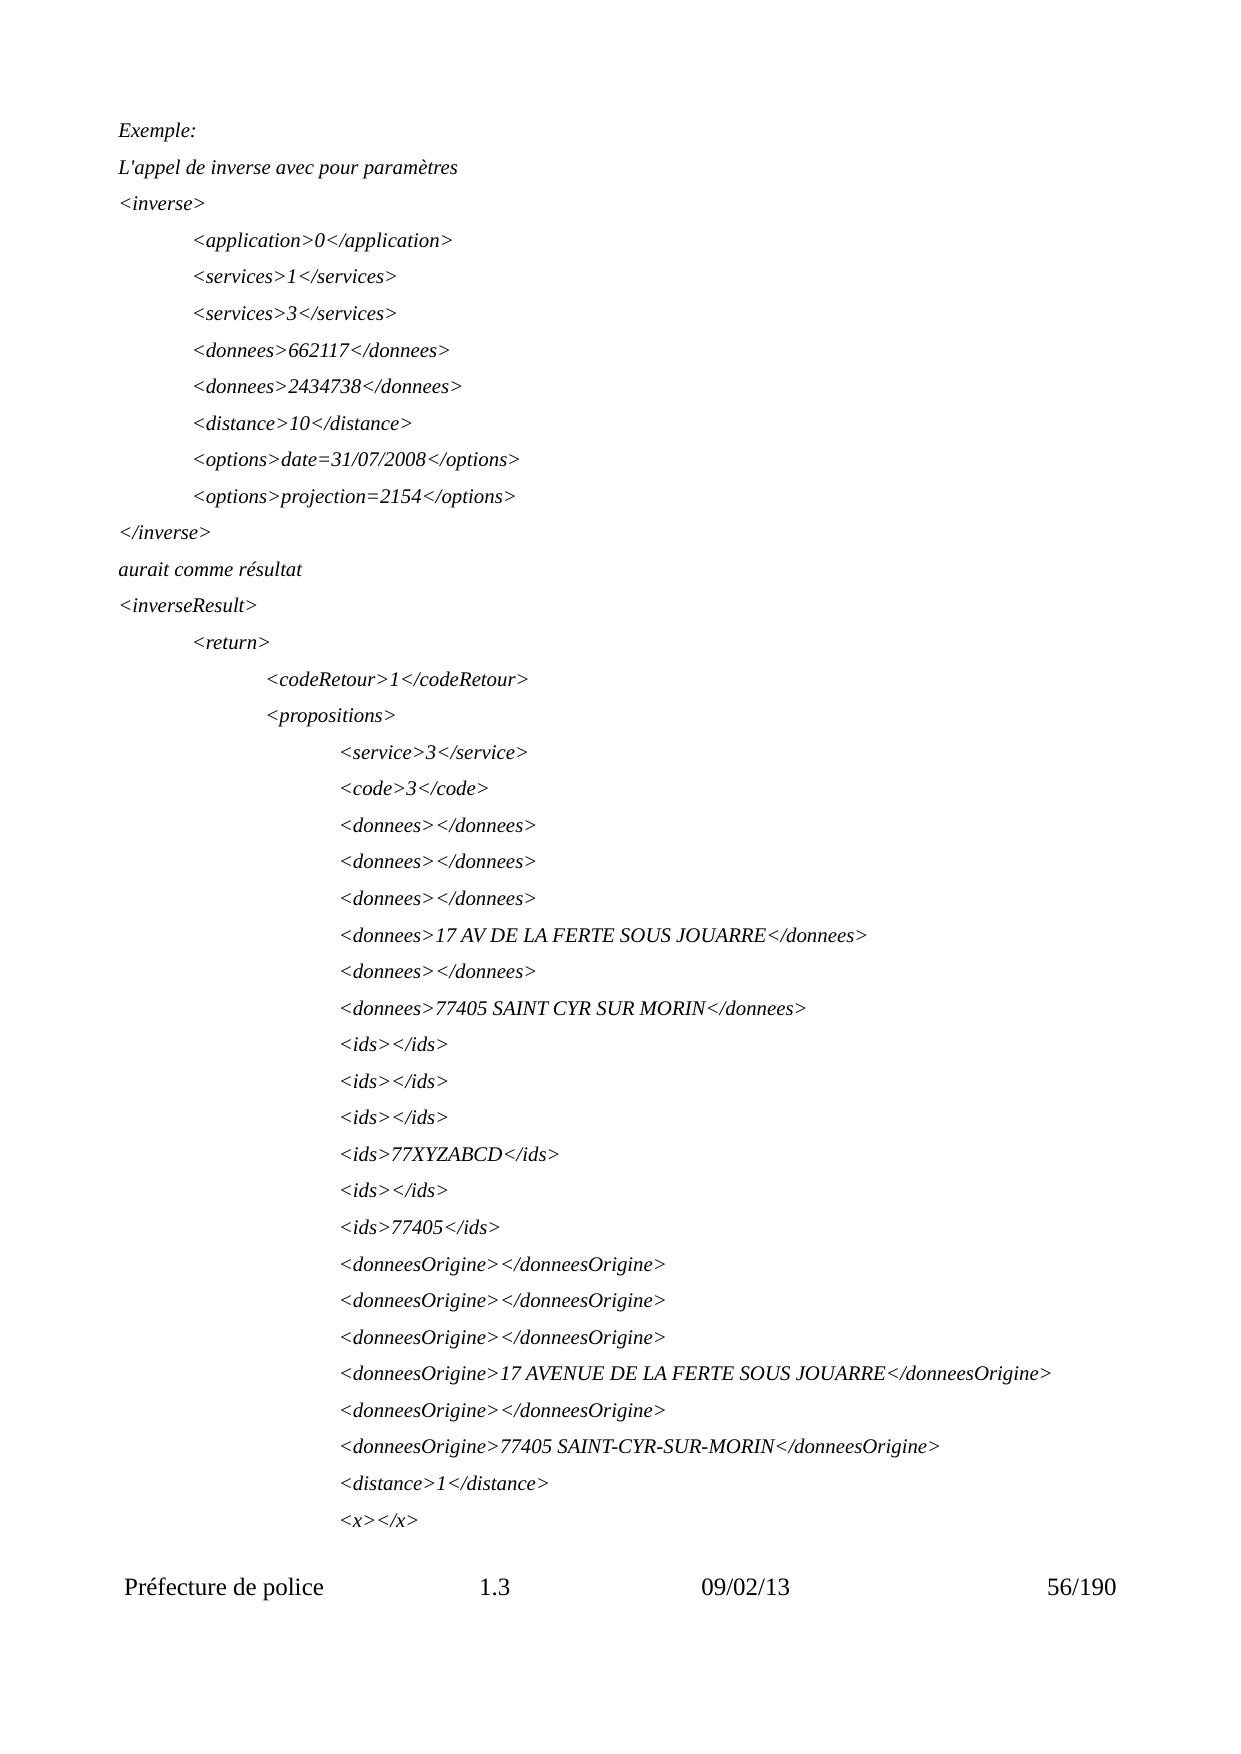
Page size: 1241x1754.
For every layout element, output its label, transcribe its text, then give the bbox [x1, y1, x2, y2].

text <services>1</services> [118, 264, 1122, 288]
text <return> [118, 630, 1122, 654]
text <ids></ids> [118, 1032, 1122, 1056]
text Exemple: [118, 118, 1122, 142]
text <donnees>2434738</donnees> [118, 374, 1122, 398]
text <inverseResult> [118, 593, 1122, 617]
text <donneesOrigine></donneesOrigine> [118, 1288, 1122, 1312]
text <options>date=31/07/2008</options> [118, 447, 1122, 471]
text <donneesOrigine></donneesOrigine> [118, 1325, 1122, 1349]
text <code>3</code> [118, 776, 1122, 800]
text <inverse> [118, 191, 1122, 215]
text <ids>77405</ids> [118, 1215, 1122, 1239]
text <ids></ids> [118, 1069, 1122, 1093]
text <donnees></donnees> [118, 959, 1122, 983]
text <donnees></donnees> [118, 849, 1122, 873]
text <distance>10</distance> [118, 411, 1122, 435]
text <ids></ids> [118, 1178, 1122, 1202]
text </inverse> [118, 520, 1122, 544]
text <x></x> [118, 1507, 1122, 1532]
text <donnees>77405 SAINT CYR SUR MORIN</donnees> [118, 996, 1122, 1020]
text <services>3</services> [118, 301, 1122, 325]
text <ids></ids> [118, 1105, 1122, 1129]
text <options>projection=2154</options> [118, 484, 1122, 508]
text <donneesOrigine></donneesOrigine> [118, 1398, 1122, 1422]
text <ids>77XYZABCD</ids> [118, 1142, 1122, 1166]
text <application>0</application> [118, 228, 1122, 252]
text <donnees>662117</donnees> [118, 337, 1122, 362]
text <donnees>17 AV DE LA FERTE SOUS JOUARRE</donnees> [118, 922, 1122, 947]
text aurait comme résultat [118, 557, 1122, 581]
text <service>3</service> [118, 740, 1122, 764]
text <donneesOrigine>77405 SAINT-CYR-SUR-MORIN</donneesOrigine> [118, 1434, 1122, 1458]
text <donnees></donnees> [118, 886, 1122, 910]
text <distance>1</distance> [118, 1471, 1122, 1495]
text <donneesOrigine></donneesOrigine> [118, 1252, 1122, 1276]
text <propositions> [118, 703, 1122, 727]
text L'appel de inverse avec pour paramètres [118, 155, 1122, 179]
text <donneesOrigine>17 AVENUE DE LA FERTE SOUS JOUARRE</donneesOrigine> [118, 1361, 1122, 1385]
text <donnees></donnees> [118, 813, 1122, 837]
text <codeRetour>1</codeRetour> [118, 667, 1122, 691]
